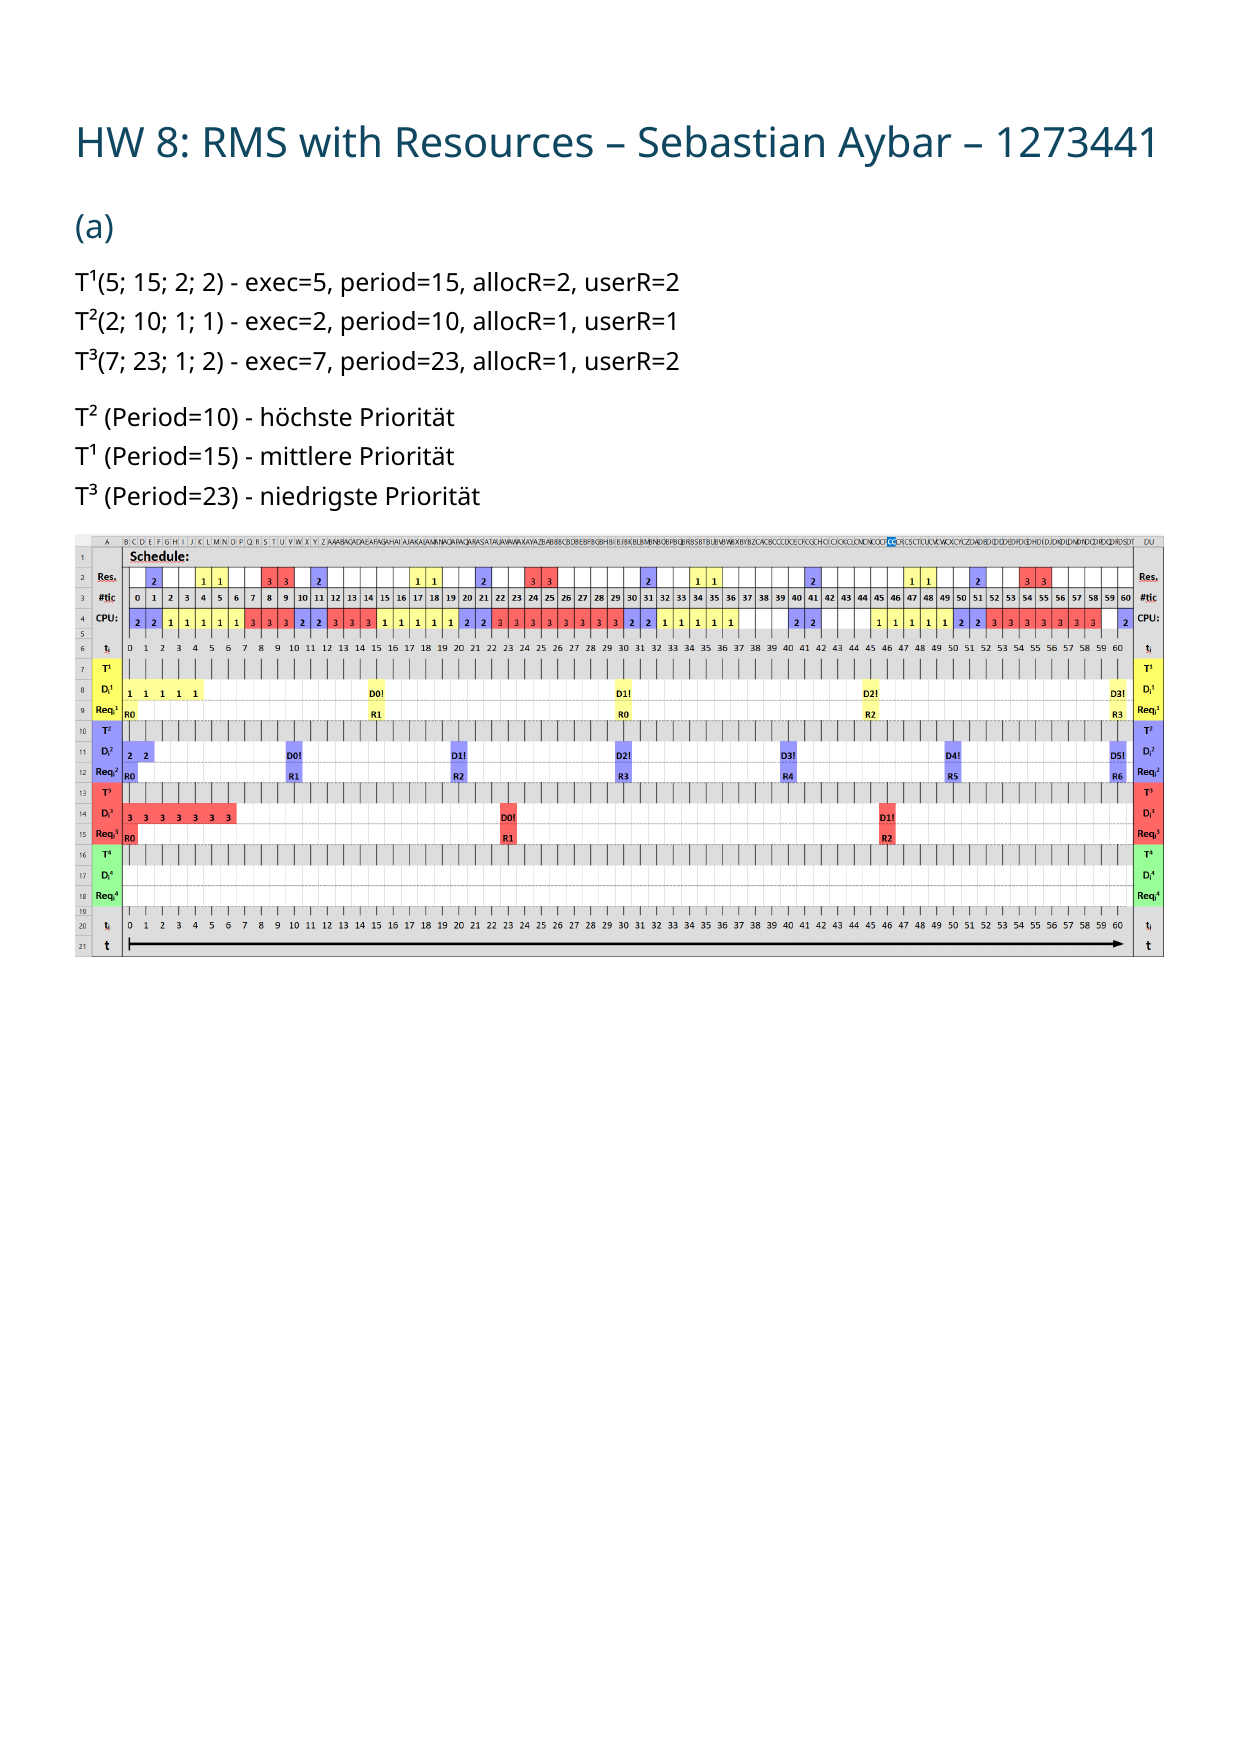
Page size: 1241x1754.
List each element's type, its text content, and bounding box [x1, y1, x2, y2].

text T² (Period=10) - höchste Priorität T¹ (Period=15) - mittlere Priorität T³ (Period=23) - niedrigste Priorität [75, 399, 1165, 512]
subtitle (a) [75, 203, 1165, 249]
text T¹(5; 15; 2; 2) - exec=5, period=15, allocR=2, userR=2 T²(2; 10; 1; 1) - exec=2, period=10, allocR=1, userR=1 T³(7; 23; 1; 2) - exec=7, period=23, allocR=1, userR=2 [75, 264, 1165, 377]
subtitle HW 8: RMS with Resources – Sebastian Aybar – 1273441 [75, 112, 1165, 169]
